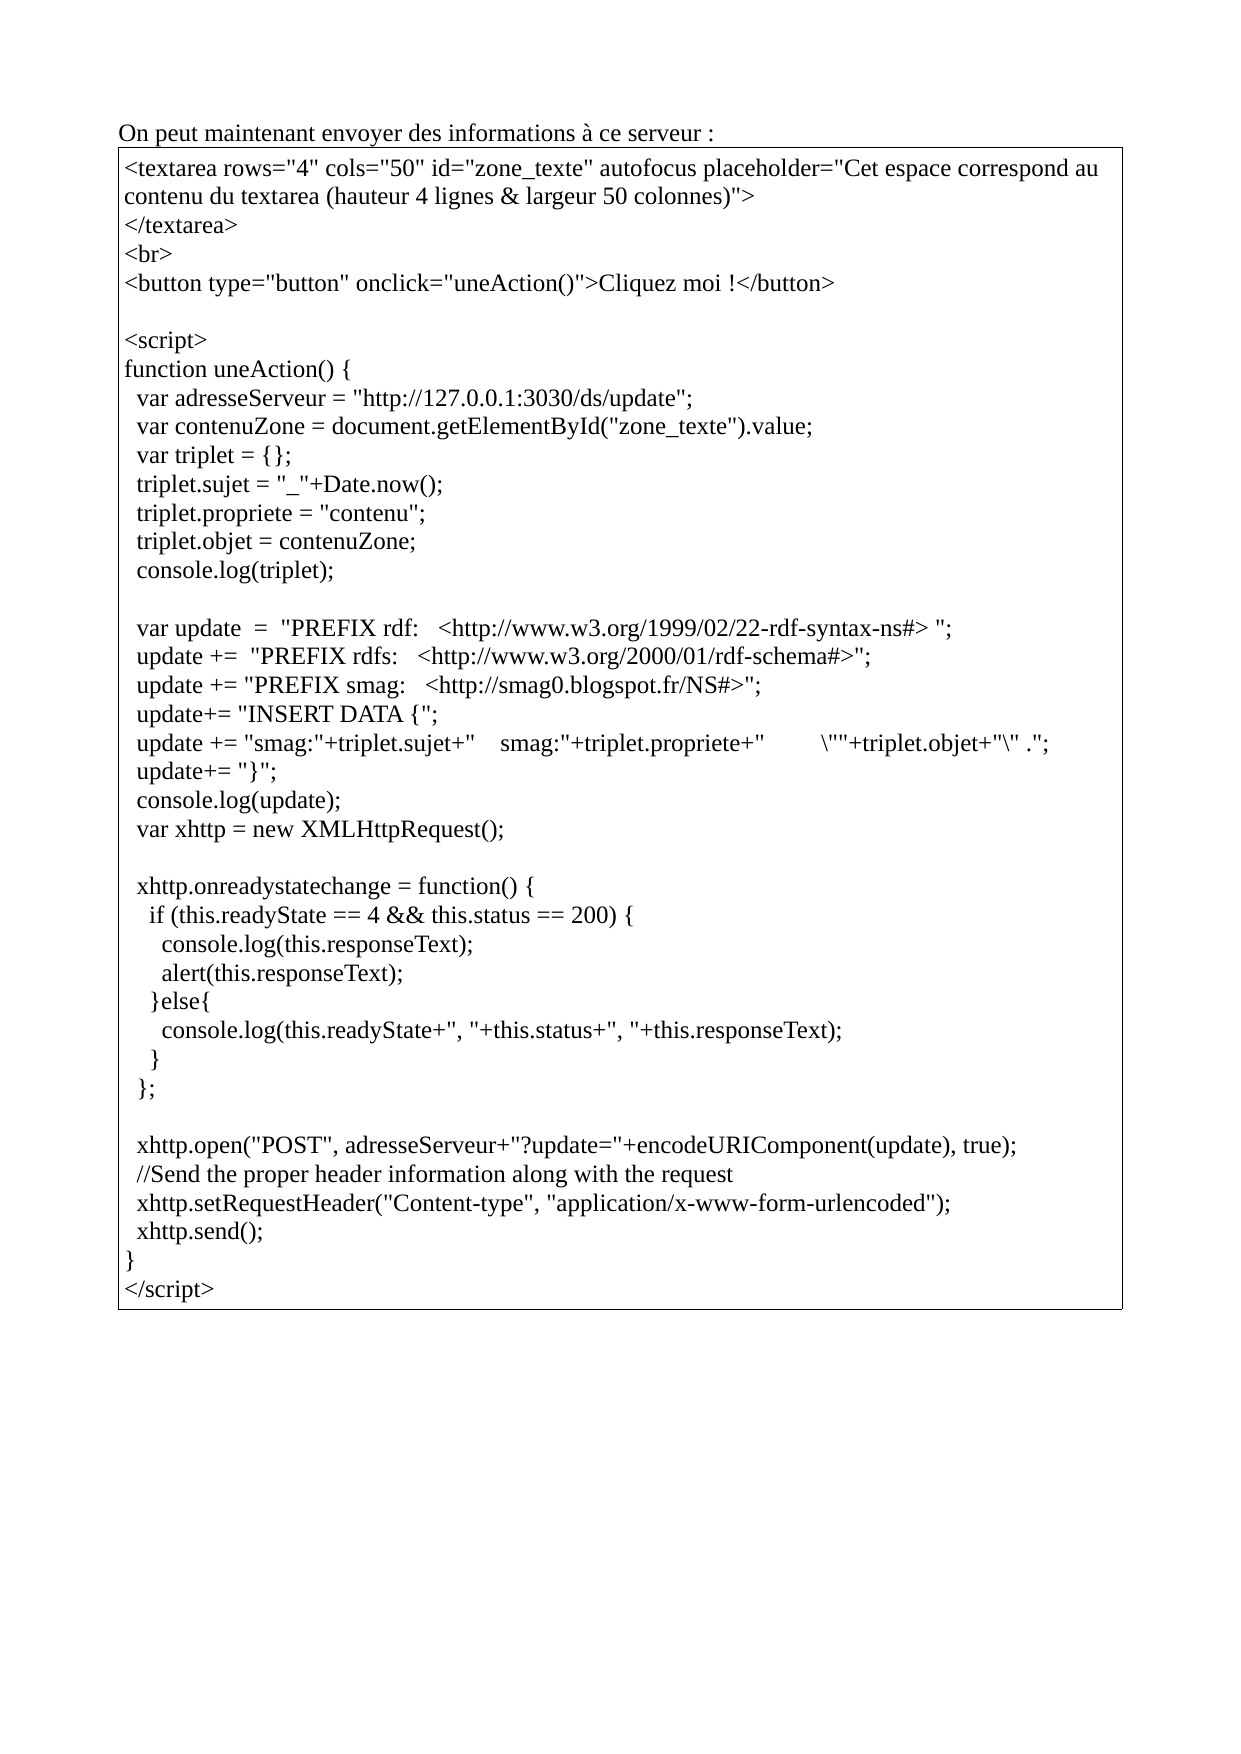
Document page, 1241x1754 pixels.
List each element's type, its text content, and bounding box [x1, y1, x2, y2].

table_header <textarea rows="4" cols="50" id="zone_texte" autofocus placeholder="Cet espace correspond au contenu du textarea (hauteur 4 lignes & largeur 50 colonnes)"> </textarea> <br> <button type="button" onclick="uneAction()">Cliquez moi !</button> <script> function uneAction() { var adresseServeur = "http://127.0.0.1:3030/ds/update"; var contenuZone = document.getElementById("zone_texte").value; var triplet = {}; triplet.sujet = "_"+Date.now(); triplet.propriete = "contenu"; triplet.objet = contenuZone; console.log(triplet); var update = "PREFIX rdf: <http://www.w3.org/1999/02/22-rdf-syntax-ns#> "; update += "PREFIX rdfs: <http://www.w3.org/2000/01/rdf-schema#>"; update += "PREFIX smag: <http://smag0.blogspot.fr/NS#>"; update+= "INSERT DATA {"; update += "smag:"+triplet.sujet+" smag:"+triplet.propriete+" \""+triplet.objet+"\" ."; update+= "}"; console.log(update); var xhttp = new XMLHttpRequest(); xhttp.onreadystatechange = function() { if (this.readyState == 4 && this.status == 200) { console.log(this.responseText); alert(this.responseText); }else{ console.log(this.readyState+", "+this.status+", "+this.responseText); } }; xhttp.open("POST", adresseServeur+"?update="+encodeURIComponent(update), true); //Send the proper header information along with the request xhttp.setRequestHeader("Content-type", "application/x-www-form-urlencoded"); xhttp.send(); } </script> [119, 148, 1122, 1308]
text On peut maintenant envoyer des informations à ce serveur : [118, 118, 1122, 147]
